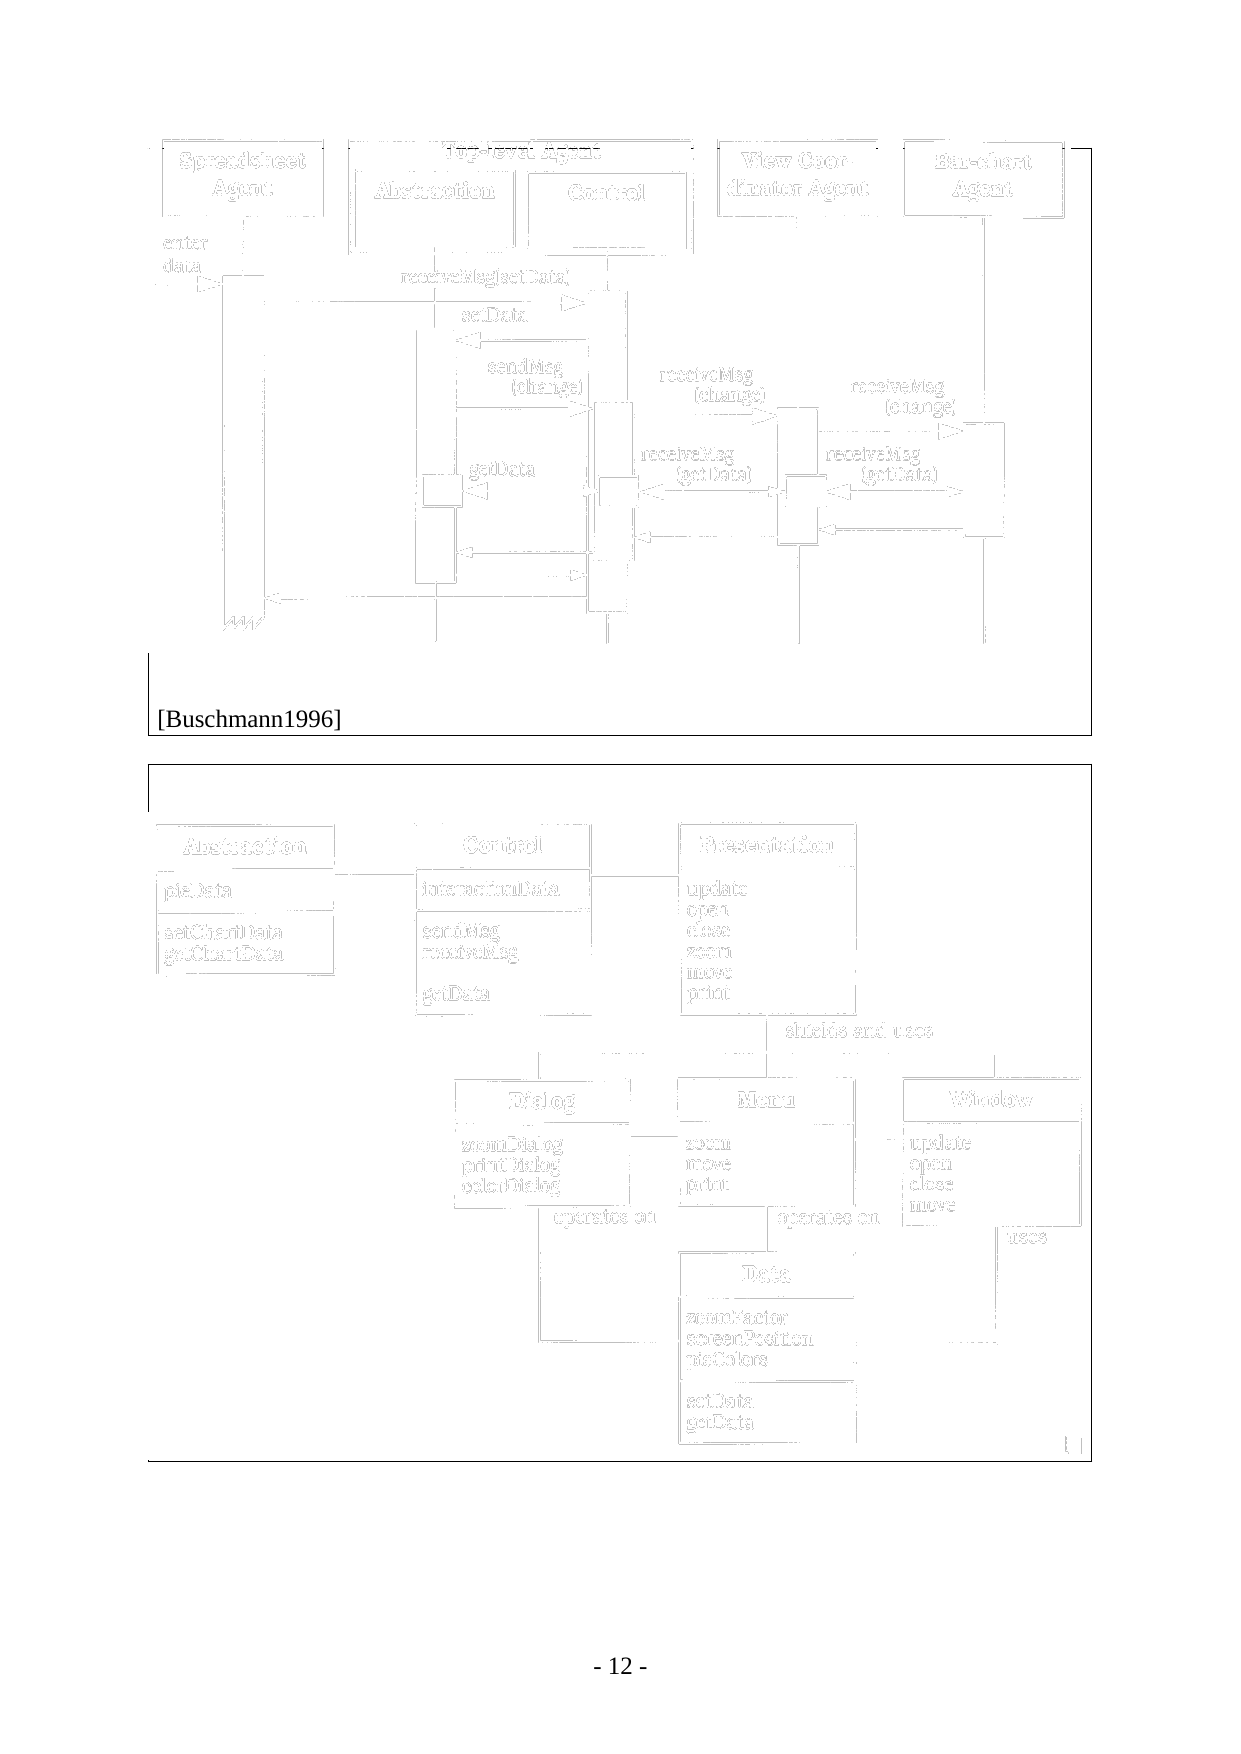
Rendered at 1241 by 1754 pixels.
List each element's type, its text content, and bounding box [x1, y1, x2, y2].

text [Buschmann1996] [149, 149, 1091, 735]
